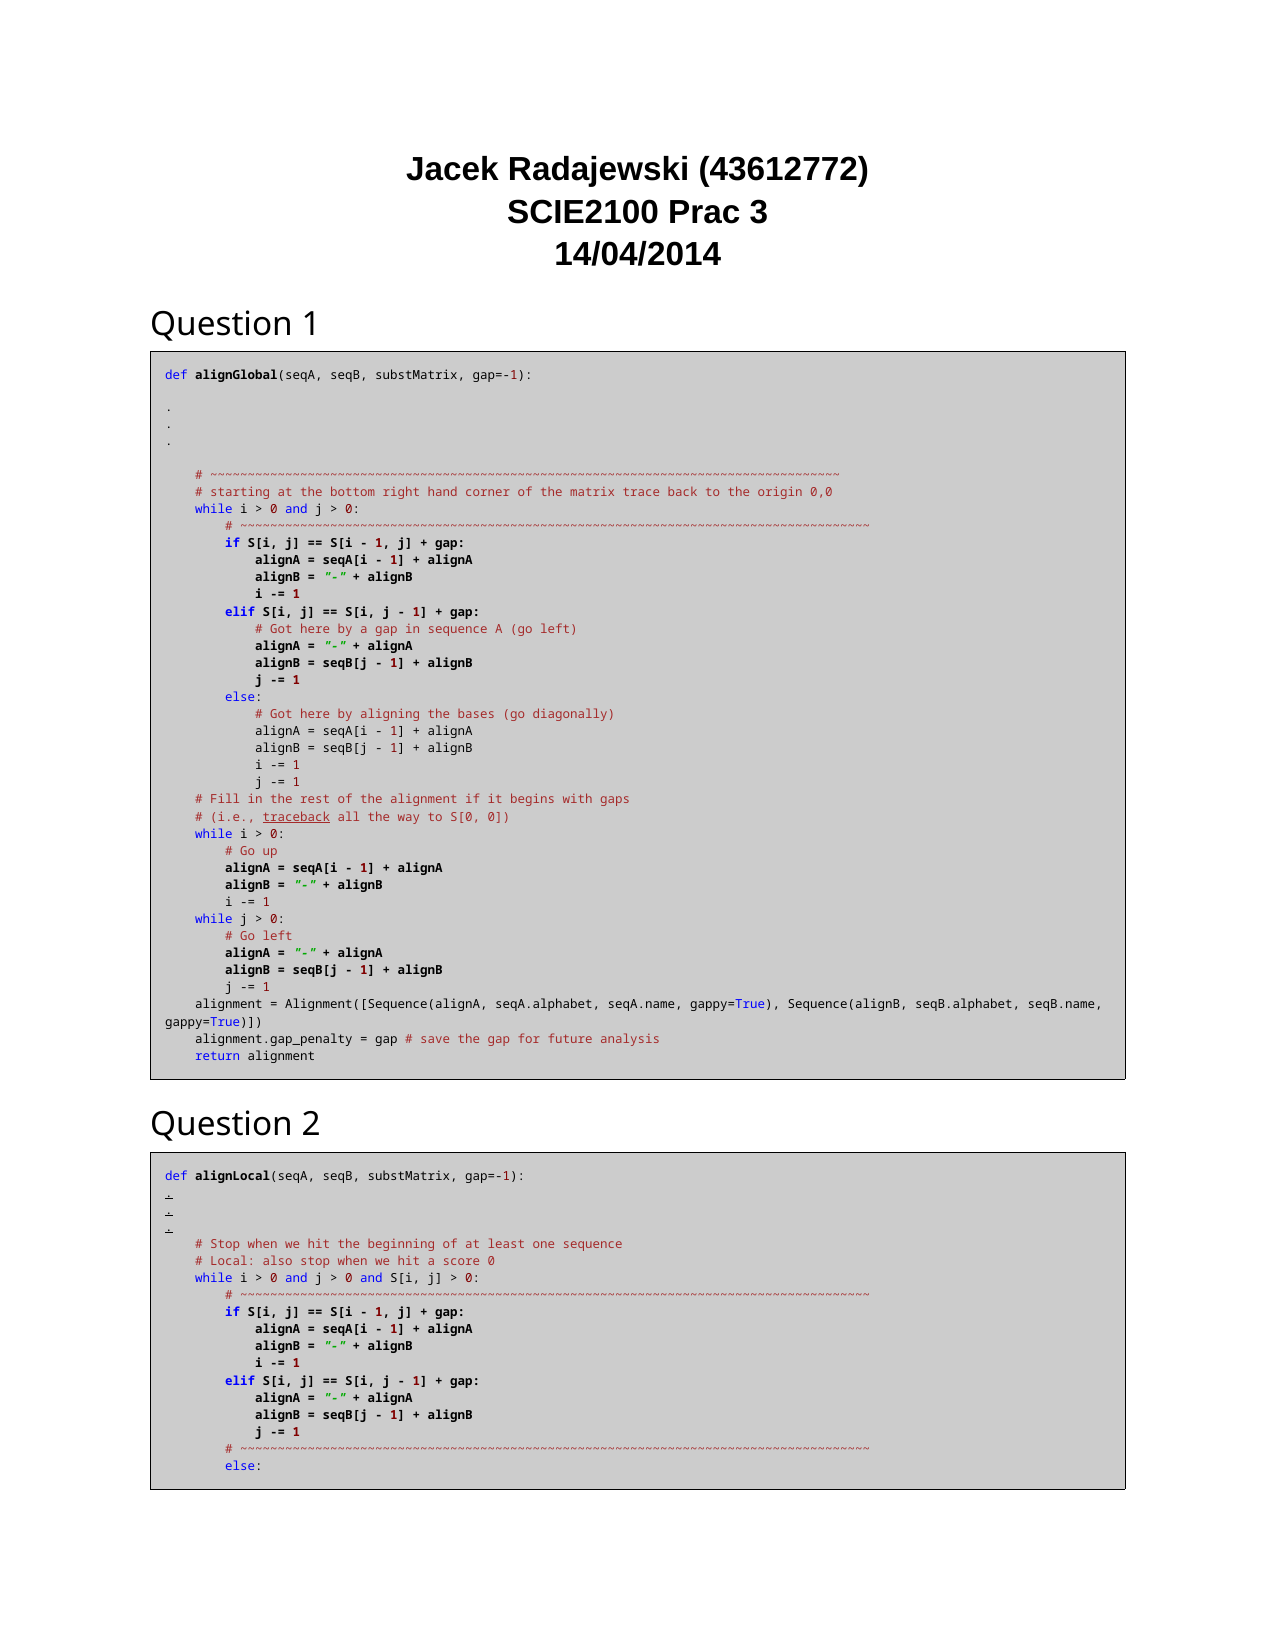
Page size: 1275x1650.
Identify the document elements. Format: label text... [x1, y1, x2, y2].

text . [151, 383, 1125, 400]
text # ~~~~~~~~~~~~~~~~~~~~~~~~~~~~~~~~~~~~~~~~~~~~~~~~~~~~~~~~~~~~~~~~~~~~~~~~~~~~~~~~~~~~ [151, 1425, 1125, 1442]
text Jacek Radajewski (43612772) [150, 150, 1125, 187]
text alignA = "-" + alignA [151, 929, 1125, 946]
text # Got here by aligning the bases (go diagonally) [151, 690, 1125, 707]
text alignB = seqB[j - 1] + alignB [151, 946, 1125, 963]
text j -= 1 [151, 963, 1125, 981]
text alignment.gap_penalty = gap # save the gap for future analysis [151, 1015, 1125, 1032]
text alignB = seqB[j - 1] + alignB [151, 1391, 1125, 1408]
text # ~~~~~~~~~~~~~~~~~~~~~~~~~~~~~~~~~~~~~~~~~~~~~~~~~~~~~~~~~~~~~~~~~~~~~~~~~~~~~~~~~~~~ [151, 502, 1125, 519]
text . [151, 417, 1125, 434]
text j -= 1 [151, 758, 1125, 776]
subtitle Question 1 [150, 299, 1125, 345]
text . [151, 400, 1125, 417]
text . [151, 1186, 1125, 1203]
subtitle def alignGlobal(seqA, seqB, substMatrix, gap=-1): [151, 352, 1125, 368]
text # Stop when we hit the beginning of at least one sequence [151, 1220, 1125, 1237]
text j -= 1 [151, 656, 1125, 673]
text alignA = "-" + alignA [151, 622, 1125, 639]
text if S[i, j] == S[i - 1, j] + gap: [151, 519, 1125, 536]
text i -= 1 [151, 1340, 1125, 1357]
text # Go up [151, 827, 1125, 844]
text if S[i, j] == S[i - 1, j] + gap: [151, 1288, 1125, 1306]
text i -= 1 [151, 571, 1125, 588]
text while i > 0: [151, 810, 1125, 827]
text # ~~~~~~~~~~~~~~~~~~~~~~~~~~~~~~~~~~~~~~~~~~~~~~~~~~~~~~~~~~~~~~~~~~~~~~~~~~~~~~~~~~~~ [151, 1271, 1125, 1288]
text # Local: also stop when we hit a score 0 [151, 1237, 1125, 1254]
text elif S[i, j] == S[i, j - 1] + gap: [151, 1357, 1125, 1374]
text elif S[i, j] == S[i, j - 1] + gap: [151, 588, 1125, 605]
text alignB = "-" + alignB [151, 861, 1125, 878]
text # Go left [151, 912, 1125, 929]
text else: [151, 673, 1125, 690]
text def alignLocal(seqA, seqB, substMatrix, gap=-1): [151, 1153, 1125, 1169]
text return alignment [151, 1032, 1125, 1079]
text alignB = seqB[j - 1] + alignB [151, 639, 1125, 656]
text alignA = seqA[i - 1] + alignA [151, 844, 1125, 861]
text alignB = "-" + alignB [151, 1323, 1125, 1340]
text while i > 0 and j > 0: [151, 485, 1125, 502]
text alignA = seqA[i - 1] + alignA [151, 536, 1125, 553]
text else: [151, 1442, 1125, 1489]
text # Got here by a gap in sequence A (go left) [151, 605, 1125, 622]
text . [151, 1169, 1125, 1186]
subtitle Question 2 [150, 1099, 1125, 1145]
text alignB = seqB[j - 1] + alignB [151, 724, 1125, 741]
text alignment = Alignment([Sequence(alignA, seqA.alphabet, seqA.name, gappy=True), Sequence(alignB, seqB.alphabet, seqB.name, gappy=True)]) [151, 981, 1125, 1015]
text # (i.e., traceback all the way to S[0, 0]) [151, 793, 1125, 810]
text . [151, 1203, 1125, 1220]
text j -= 1 [151, 1408, 1125, 1425]
text alignA = "-" + alignA [151, 1374, 1125, 1391]
text alignA = seqA[i - 1] + alignA [151, 707, 1125, 724]
text alignB = "-" + alignB [151, 553, 1125, 571]
text while j > 0: [151, 895, 1125, 912]
text # Fill in the rest of the alignment if it begins with gaps [151, 776, 1125, 793]
text # ~~~~~~~~~~~~~~~~~~~~~~~~~~~~~~~~~~~~~~~~~~~~~~~~~~~~~~~~~~~~~~~~~~~~~~~~~~~~~~~~~~~~ [151, 451, 1125, 468]
text 14/04/2014 [150, 236, 1125, 273]
text alignA = seqA[i - 1] + alignA [151, 1306, 1125, 1323]
text while i > 0 and j > 0 and S[i, j] > 0: [151, 1254, 1125, 1271]
text # starting at the bottom right hand corner of the matrix trace back to the origin 0,0 [151, 468, 1125, 485]
text i -= 1 [151, 741, 1125, 758]
text i -= 1 [151, 878, 1125, 895]
text SCIE2100 Prac 3 [150, 193, 1125, 230]
